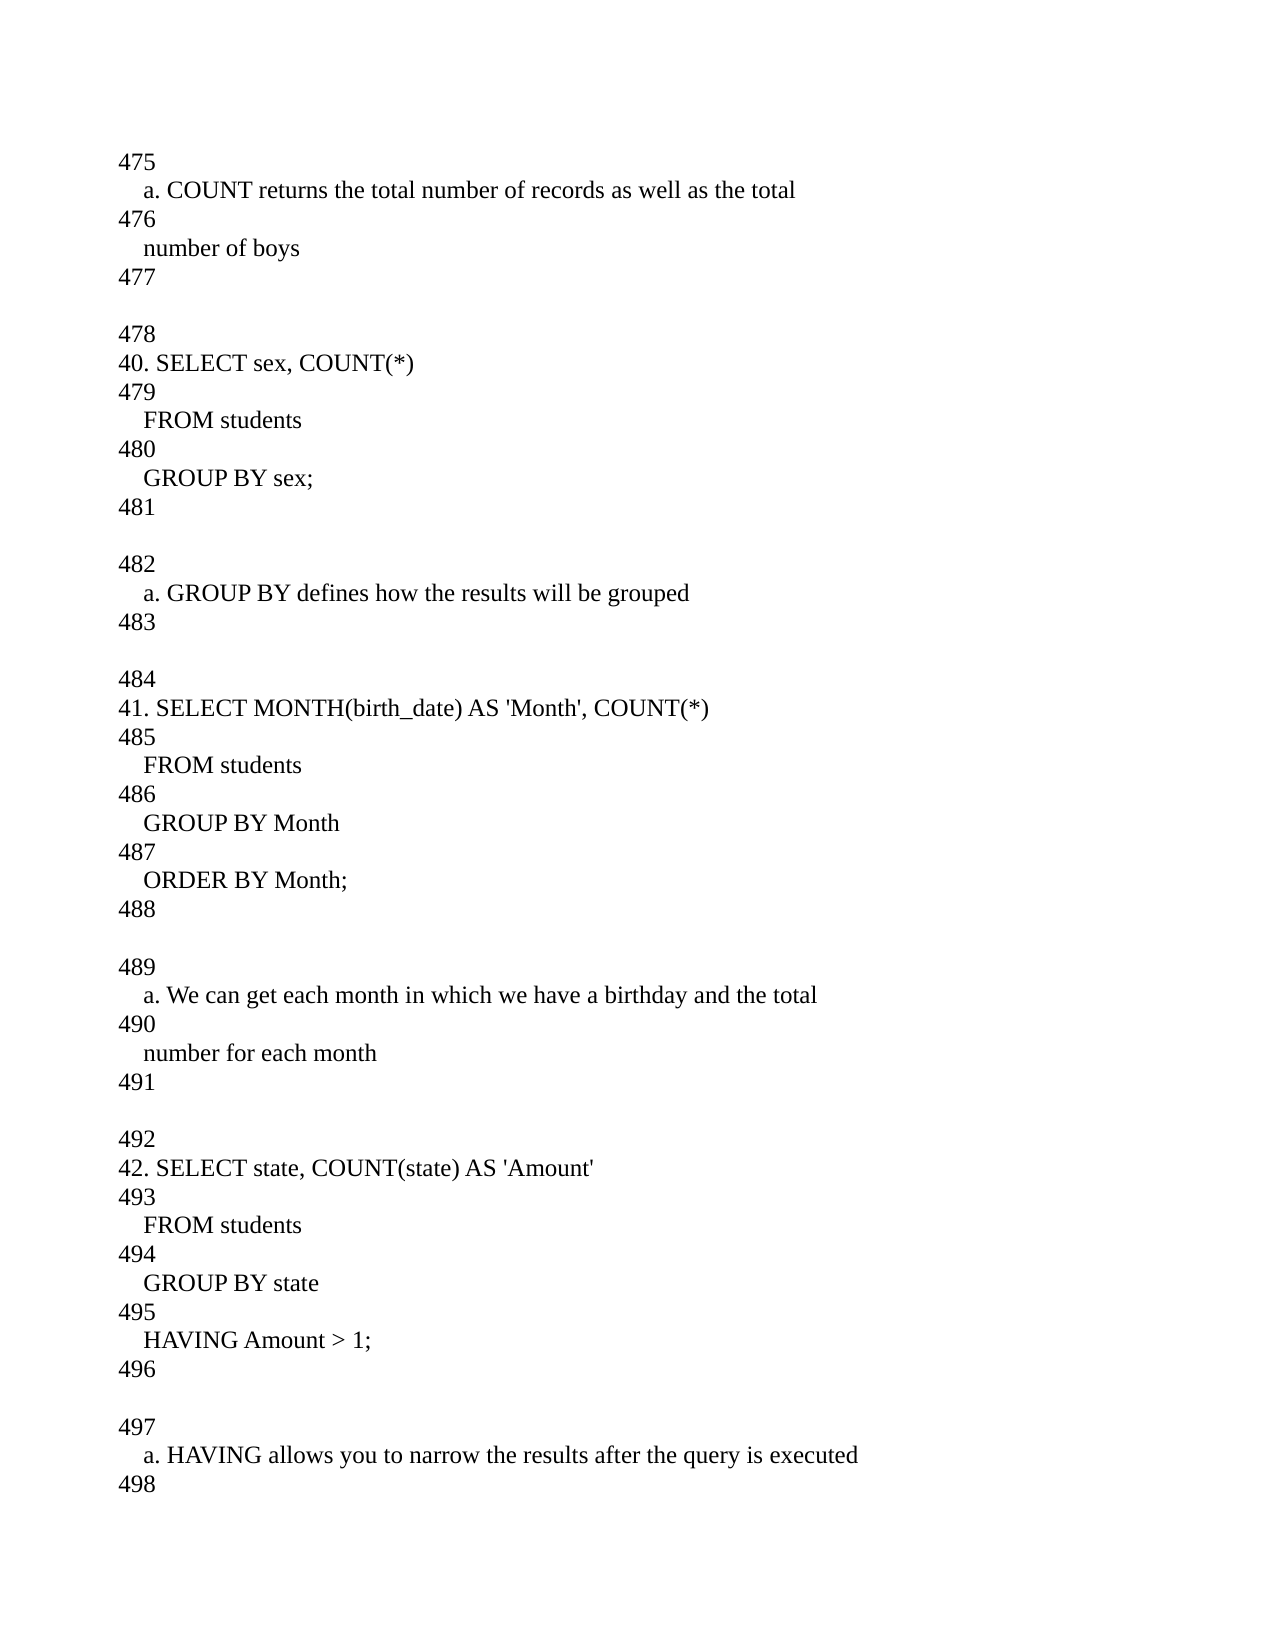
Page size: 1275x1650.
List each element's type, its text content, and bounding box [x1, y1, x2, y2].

text 476 [118, 204, 1157, 233]
text GROUP BY state [118, 1268, 1157, 1297]
text 486 [118, 779, 1157, 808]
text 496 [118, 1354, 1157, 1383]
text 488 [118, 894, 1157, 923]
text 483 [118, 607, 1157, 636]
text HAVING Amount > 1; [118, 1326, 1157, 1354]
text 477 [118, 262, 1157, 291]
text a. COUNT returns the total number of records as well as the total [118, 176, 1157, 204]
text GROUP BY sex; [118, 463, 1157, 492]
text 40. SELECT sex, COUNT(*) [118, 348, 1157, 377]
text 497 [118, 1412, 1157, 1441]
text number for each month [118, 1038, 1157, 1067]
text 493 [118, 1182, 1157, 1211]
text FROM students [118, 406, 1157, 434]
text 485 [118, 722, 1157, 751]
text 494 [118, 1239, 1157, 1268]
text a. We can get each month in which we have a birthday and the total [118, 981, 1157, 1009]
text 495 [118, 1297, 1157, 1326]
text 41. SELECT MONTH(birth_date) AS 'Month', COUNT(*) [118, 693, 1157, 722]
text 487 [118, 837, 1157, 866]
text 480 [118, 434, 1157, 463]
text 498 [118, 1469, 1157, 1498]
text 484 [118, 664, 1157, 693]
text GROUP BY Month [118, 808, 1157, 837]
text 475 [118, 147, 1157, 176]
text 482 [118, 549, 1157, 578]
text number of boys [118, 233, 1157, 262]
text 490 [118, 1009, 1157, 1038]
text FROM students [118, 751, 1157, 779]
text 489 [118, 952, 1157, 981]
text 481 [118, 492, 1157, 521]
text a. HAVING allows you to narrow the results after the query is executed [118, 1441, 1157, 1469]
text 491 [118, 1067, 1157, 1096]
text ORDER BY Month; [118, 866, 1157, 894]
text 42. SELECT state, COUNT(state) AS 'Amount' [118, 1153, 1157, 1182]
text a. GROUP BY defines how the results will be grouped [118, 578, 1157, 607]
text 479 [118, 377, 1157, 406]
text 492 [118, 1124, 1157, 1153]
text 478 [118, 319, 1157, 348]
text FROM students [118, 1211, 1157, 1239]
